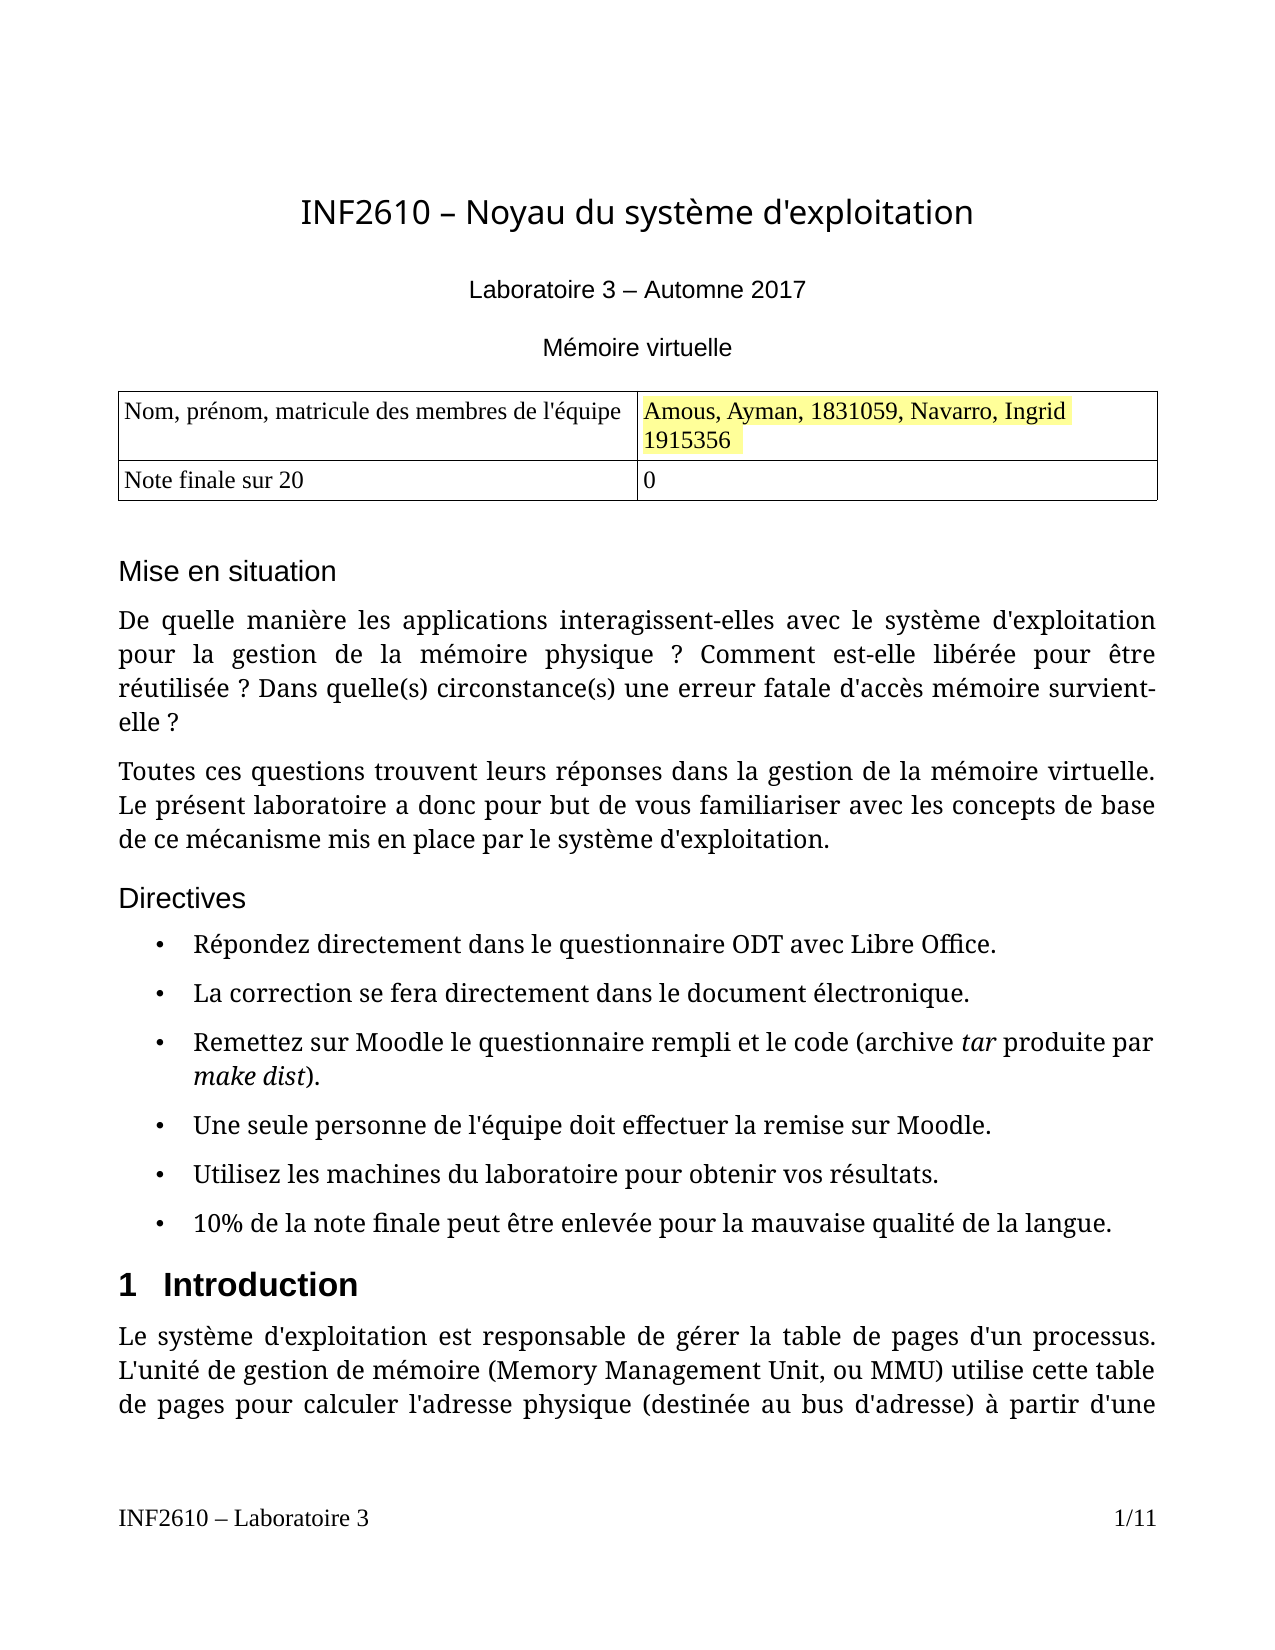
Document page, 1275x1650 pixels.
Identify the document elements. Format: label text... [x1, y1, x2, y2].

subtitle Directives [118, 881, 1157, 914]
text De quelle manière les applications interagissent-elles avec le système d'exploitation pour la gestion de la mémoire physique ? Comment est-elle libérée pour être réutilisée ? Dans quelle(s) circonstance(s) une erreur fatale d'accès mémoire survient-elle ? [118, 602, 1157, 738]
text Le système d'exploitation est responsable de gérer la table de pages d'un processus. L'unité de gestion de mémoire (Memory Management Unit, ou MMU) utilise cette table de pages pour calculer l'adresse physique (destinée au bus d'adresse) à partir d'une [118, 1319, 1157, 1421]
text Mémoire virtuelle [118, 333, 1157, 362]
text Laboratoire 3 – Automne 2017 [118, 276, 1157, 304]
subtitle Introduction [118, 1265, 1157, 1304]
table_header Amous, Ayman, 1831059, Navarro, Ingrid 1915356 [638, 392, 1157, 459]
text INF2610 – Noyau du système d'exploitation [118, 189, 1157, 234]
list La correction se fera directement dans le document électronique. [156, 976, 1157, 1010]
text Toutes ces questions trouvent leurs réponses dans la gestion de la mémoire virtuelle. Le présent laboratoire a donc pour but de vous familiariser avec les concepts de base de ce mécanisme mis en place par le système d'exploitation. [118, 753, 1157, 856]
list 10% de la note finale peut être enlevée pour la mauvaise qualité de la langue. [156, 1206, 1157, 1240]
list Une seule personne de l'équipe doit effectuer la remise sur Moodle. [156, 1108, 1157, 1142]
table_cell 0 [638, 461, 1157, 500]
list Utilisez les machines du laboratoire pour obtenir vos résultats. [156, 1157, 1157, 1191]
list Remettez sur Moodle le questionnaire rempli et le code (archive tar produite par make dist). [156, 1025, 1157, 1093]
list Répondez directement dans le questionnaire ODT avec Libre Office. [156, 927, 1157, 961]
table_header Nom, prénom, matricule des membres de l'équipe [119, 392, 637, 459]
table_cell Note finale sur 20 [119, 461, 637, 500]
subtitle Mise en situation [118, 554, 1157, 587]
